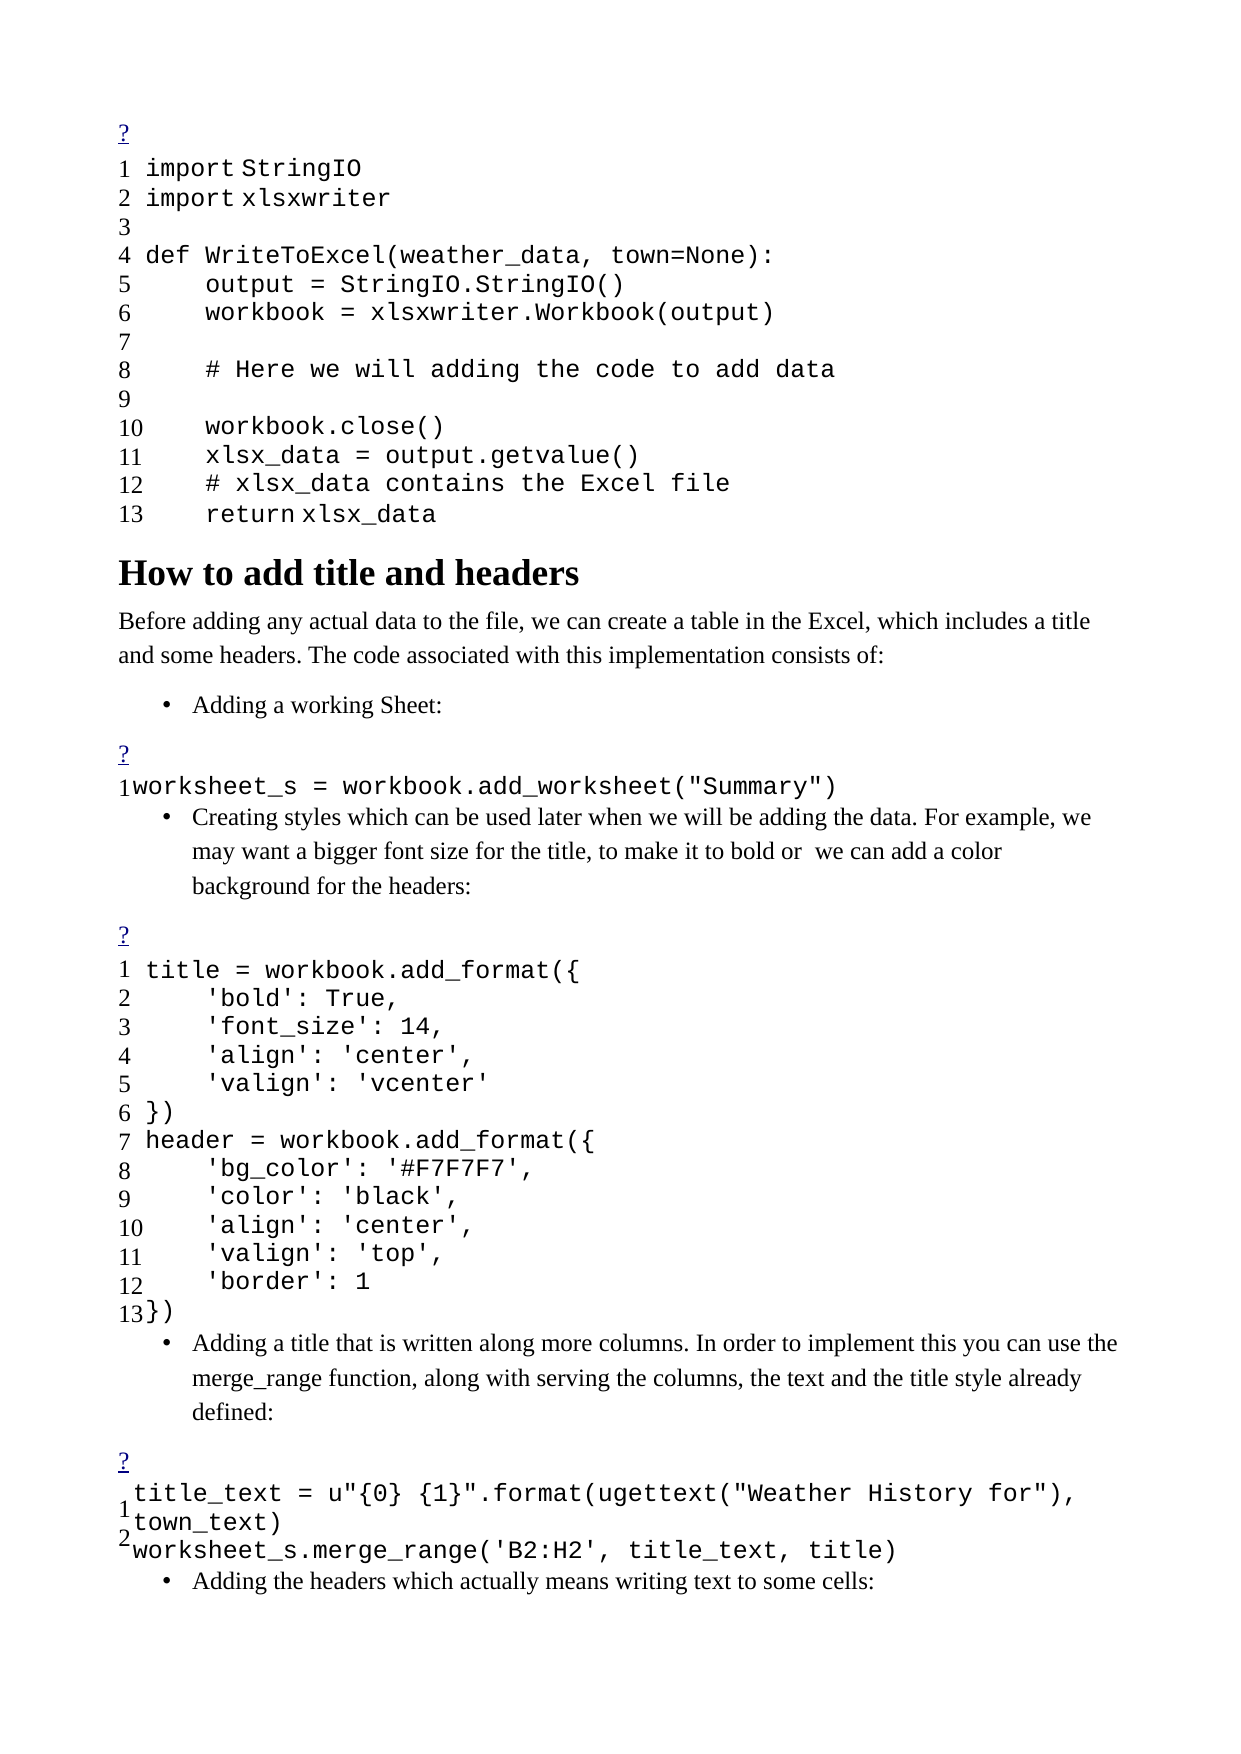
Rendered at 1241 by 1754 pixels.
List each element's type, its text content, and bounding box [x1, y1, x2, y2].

text ? [118, 739, 1122, 767]
text Before adding any actual data to the file, we can create a table in the Excel, which includes a title and some headers. The code associated with this implementation consists of: [118, 606, 1122, 669]
list Creating styles which can be used later when we will be adding the data. For example, we may want a bigger font size for the title, to make it to bold or we can add a color background for the headers: [162, 802, 1122, 900]
text ? [118, 920, 1122, 949]
text ? [118, 1446, 1122, 1475]
table_header import StringIO import xlsxwriter def WriteToExcel(weather_data, town=None): output = StringIO.StringIO() workbook = xlsxwriter.Workbook(output) # Here we will adding the code to add data workbook.close() xlsx_data = output.getvalue() # xlsx_data contains the Excel file return xlsx_data [145, 153, 850, 530]
table_header 1 2 3 4 5 6 7 8 9 10 11 12 13 [118, 955, 145, 1328]
list Adding a working Sheet: [162, 690, 1122, 718]
table_header title = workbook.add_format({ 'bold': True, 'font_size': 14, 'align': 'center', 'valign': 'vcenter' }) header = workbook.add_format({ 'bg_color': '#F7F7F7', 'color': 'black', 'align': 'center', 'valign': 'top', 'border': 1 }) [145, 955, 601, 1328]
table_header worksheet_s = workbook.add_worksheet("Summary") [133, 773, 846, 802]
list Adding the headers which actually means writing text to some cells: [162, 1566, 1122, 1594]
table_header 1 2 3 4 5 6 7 8 9 10 11 12 13 [118, 153, 145, 530]
list Adding a title that is written along more columns. In order to implement this you can use the merge_range function, along with serving the columns, the text and the title style already defined: [162, 1328, 1122, 1426]
table_header 1 2 [118, 1481, 133, 1566]
subtitle How to add title and headers [118, 551, 1122, 594]
text ? [118, 118, 1122, 147]
table_header title_text = u"{0} {1}".format(ugettext("Weather History for"), town_text) worksheet_s.merge_range('B2:H2', title_text, title) [133, 1481, 1122, 1566]
table_header 1 [118, 773, 133, 802]
